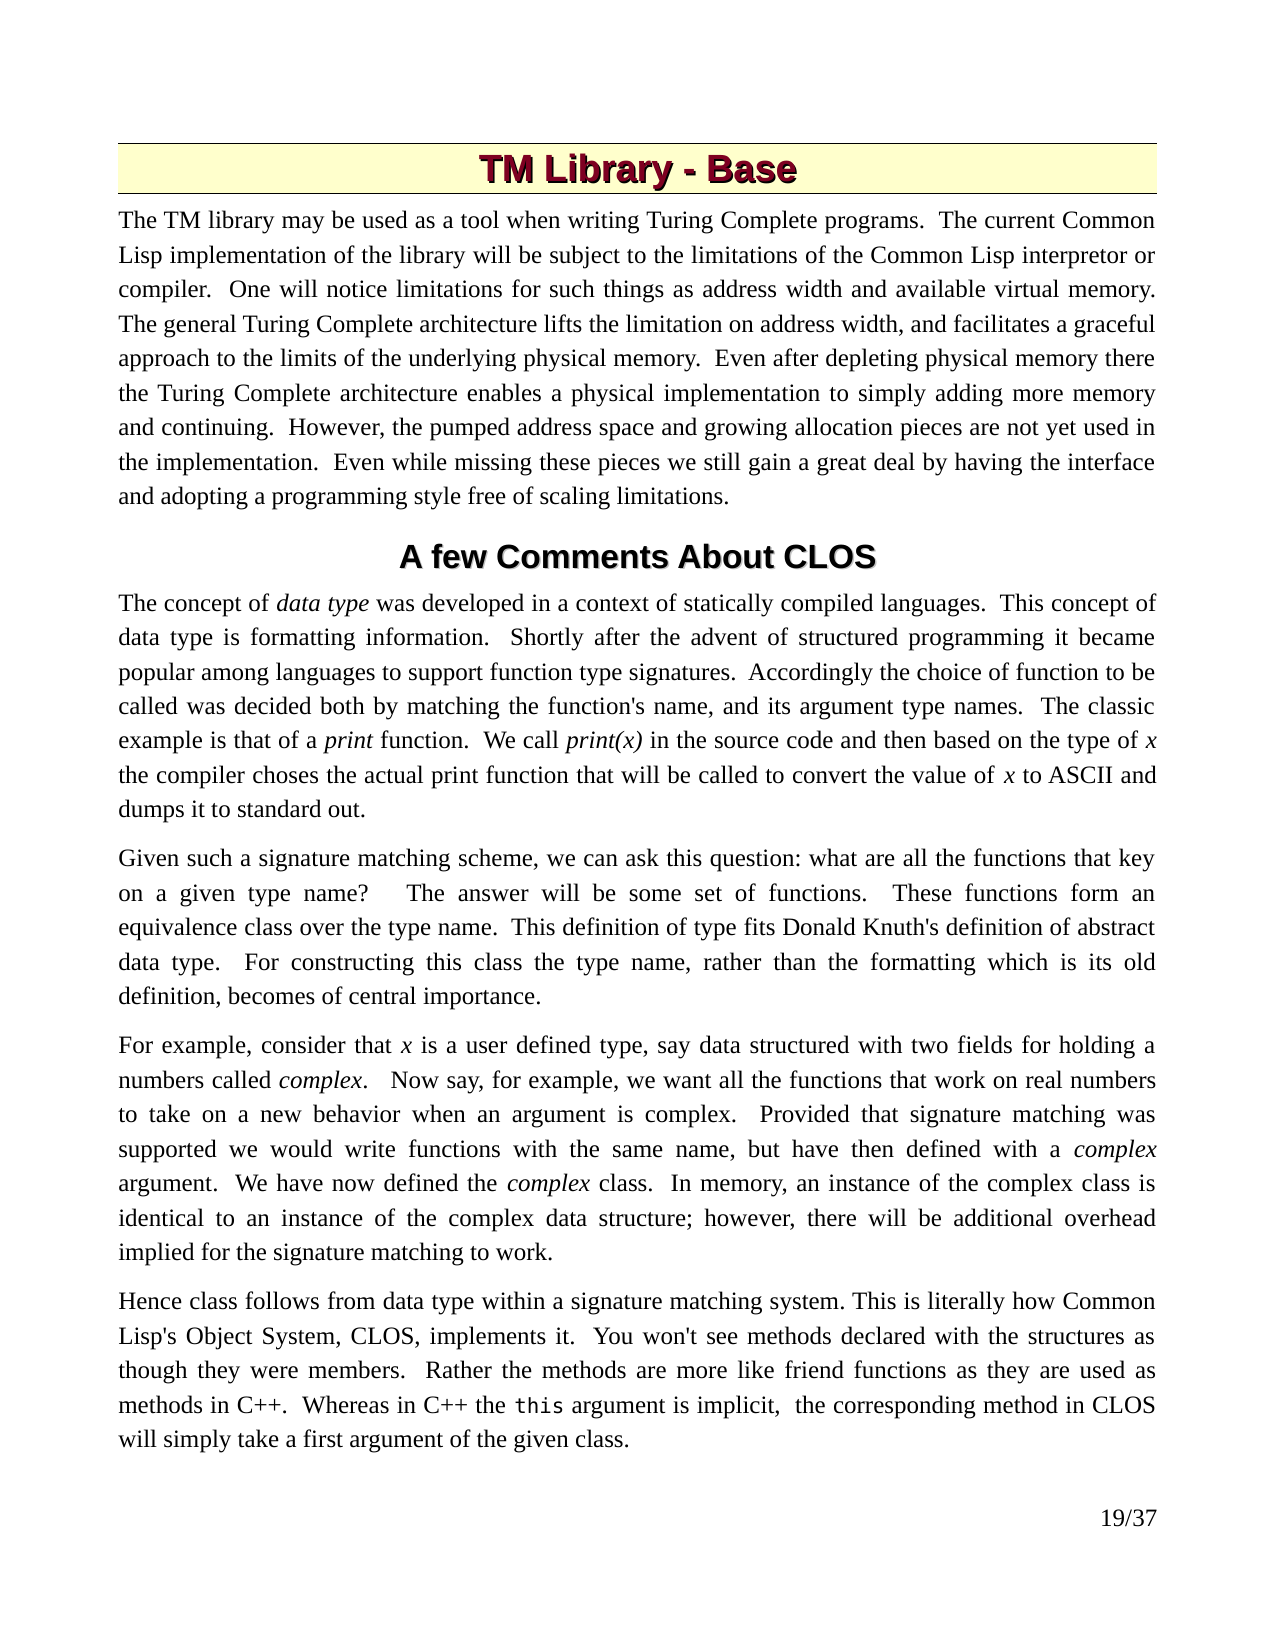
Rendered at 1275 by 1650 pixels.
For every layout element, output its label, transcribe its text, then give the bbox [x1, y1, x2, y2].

subtitle A few Comments About CLOS [118, 536, 1157, 575]
text Given such a signature matching scheme, we can ask this question: what are all the functions that key on a given type name? The answer will be some set of functions. These functions form an equivalence class over the type name. This definition of type fits Donald Knuth's definition of abstract data type. For constructing this class the type name, rather than the formatting which is its old definition, becomes of central importance. [118, 843, 1157, 1010]
text Hence class follows from data type within a signature matching system. This is literally how Common Lisp's Object System, CLOS, implements it. You won't see methods declared with the structures as though they were members. Rather the methods are more like friend functions as they are used as methods in C++. Whereas in C++ the this argument is implicit, the corresponding method in CLOS will simply take a first argument of the given class. [118, 1286, 1157, 1453]
subtitle TM Library - Base [118, 144, 1157, 193]
text For example, consider that x is a user defined type, say data structured with two fields for holding a numbers called complex. Now say, for example, we want all the functions that work on real numbers to take on a new behavior when an argument is complex. Provided that signature matching was supported we would write functions with the same name, but have then defined with a complex argument. We have now defined the complex class. In memory, an instance of the complex class is identical to an instance of the complex data structure; however, there will be additional overhead implied for the signature matching to work. [118, 1031, 1157, 1266]
text The concept of data type was developed in a context of statically compiled languages. This concept of data type is formatting information. Shortly after the advent of structured programming it became popular among languages to support function type signatures. Accordingly the choice of function to be called was decided both by matching the function's name, and its argument type names. The classic example is that of a print function. We call print(x) in the source code and then based on the type of x the compiler choses the actual print function that will be called to convert the value of x to ASCII and dumps it to standard out. [118, 588, 1157, 823]
text The TM library may be used as a tool when writing Turing Complete programs. The current Common Lisp implementation of the library will be subject to the limitations of the Common Lisp interpretor or compiler. One will notice limitations for such things as address width and available virtual memory. The general Turing Complete architecture lifts the limitation on address width, and facilitates a graceful approach to the limits of the underlying physical memory. Even after depleting physical memory there the Turing Complete architecture enables a physical implementation to simply adding more memory and continuing. However, the pumped address space and growing allocation pieces are not yet used in the implementation. Even while missing these pieces we still gain a great deal by having the interface and adopting a programming style free of scaling limitations. [118, 205, 1157, 510]
